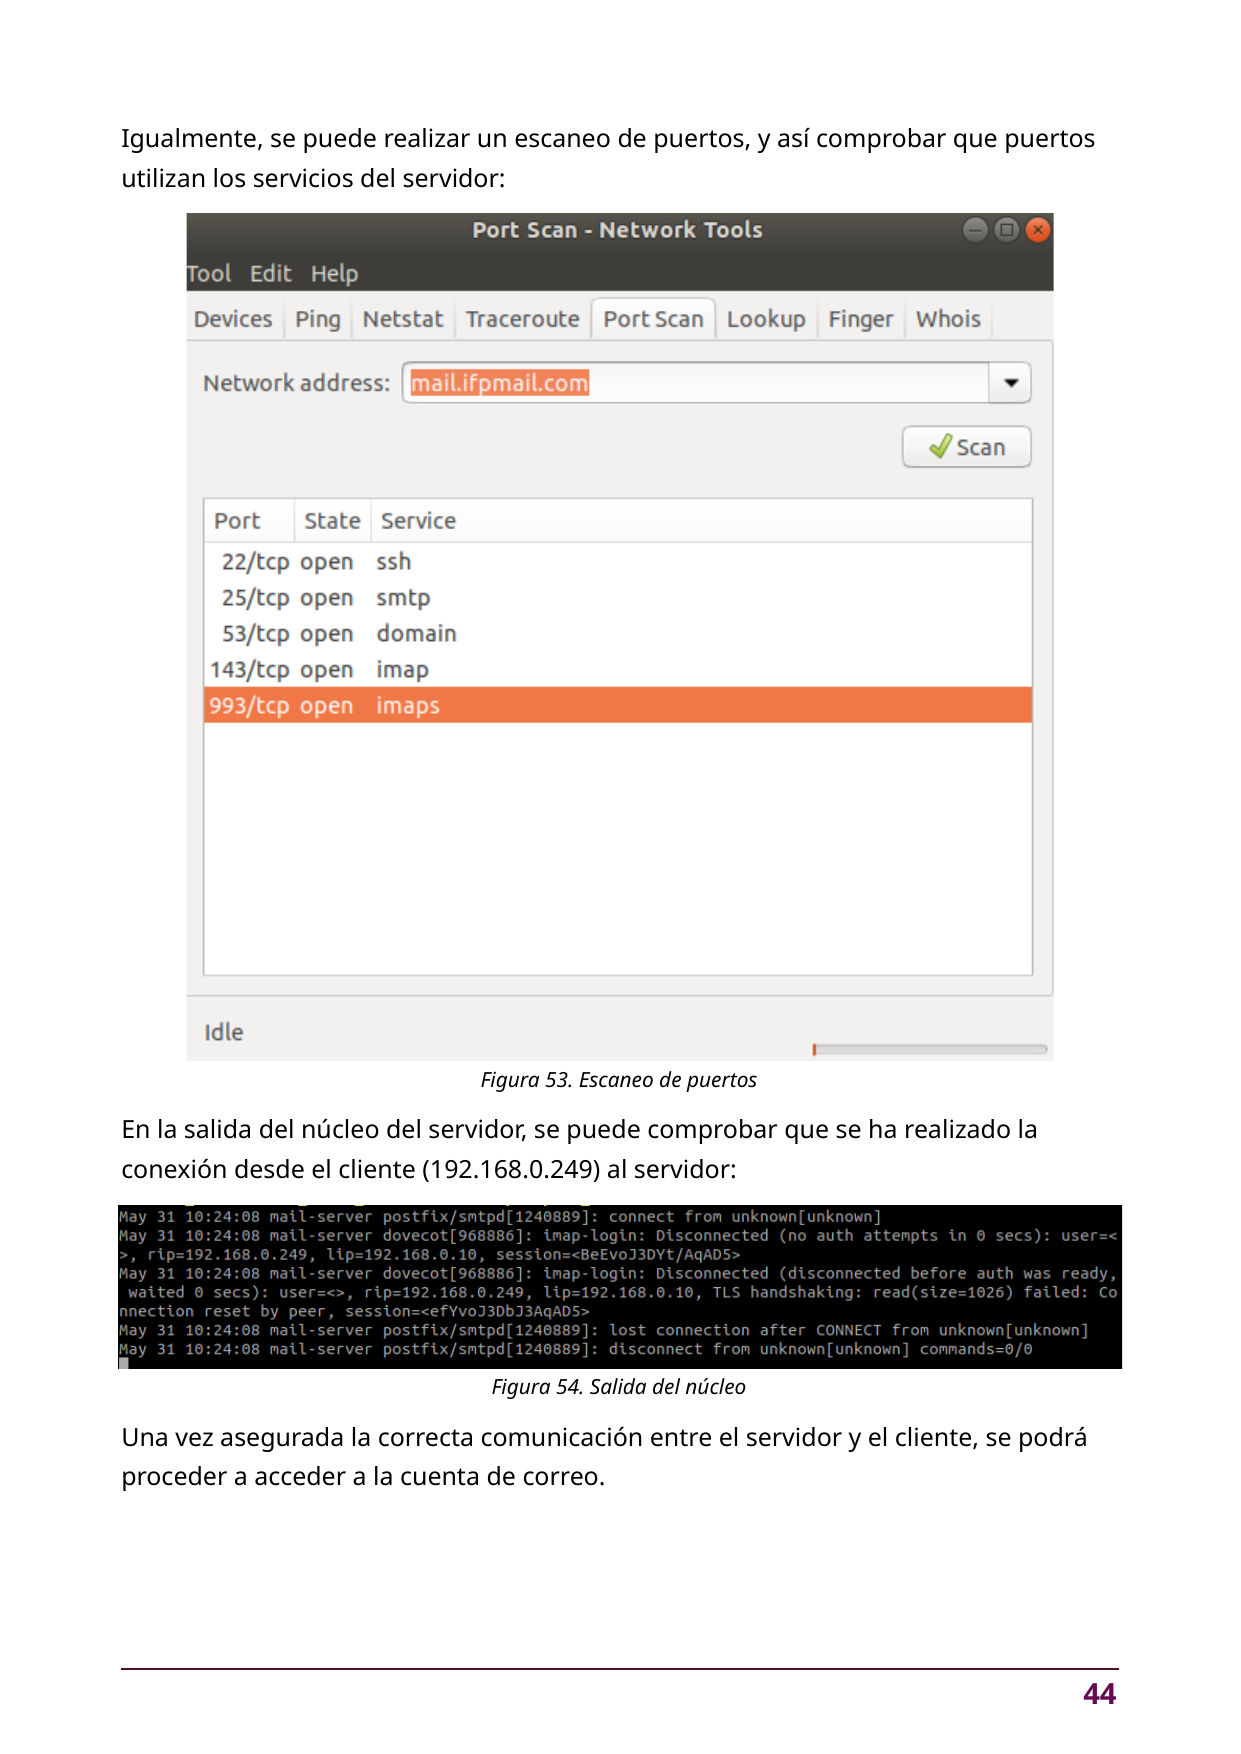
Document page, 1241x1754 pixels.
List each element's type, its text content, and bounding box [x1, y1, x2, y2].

text En la salida del núcleo del servidor, se puede comprobar que se ha realizado la conexión desde el cliente (192.168.0.249) al servidor: [121, 1112, 1119, 1185]
text Figura 54. Salida del núcleo [121, 1369, 1119, 1401]
text Figura 53. Escaneo de puertos [121, 214, 1119, 1093]
text Una vez asegurada la correcta comunicación entre el servidor y el cliente, se podrá proceder a acceder a la cuenta de correo. [121, 1419, 1119, 1493]
picture [118, 1205, 1123, 1369]
text Igualmente, se puede realizar un escaneo de puertos, y así comprobar que puertos utilizan los servicios del servidor: [121, 121, 1119, 194]
picture [186, 213, 1054, 1061]
